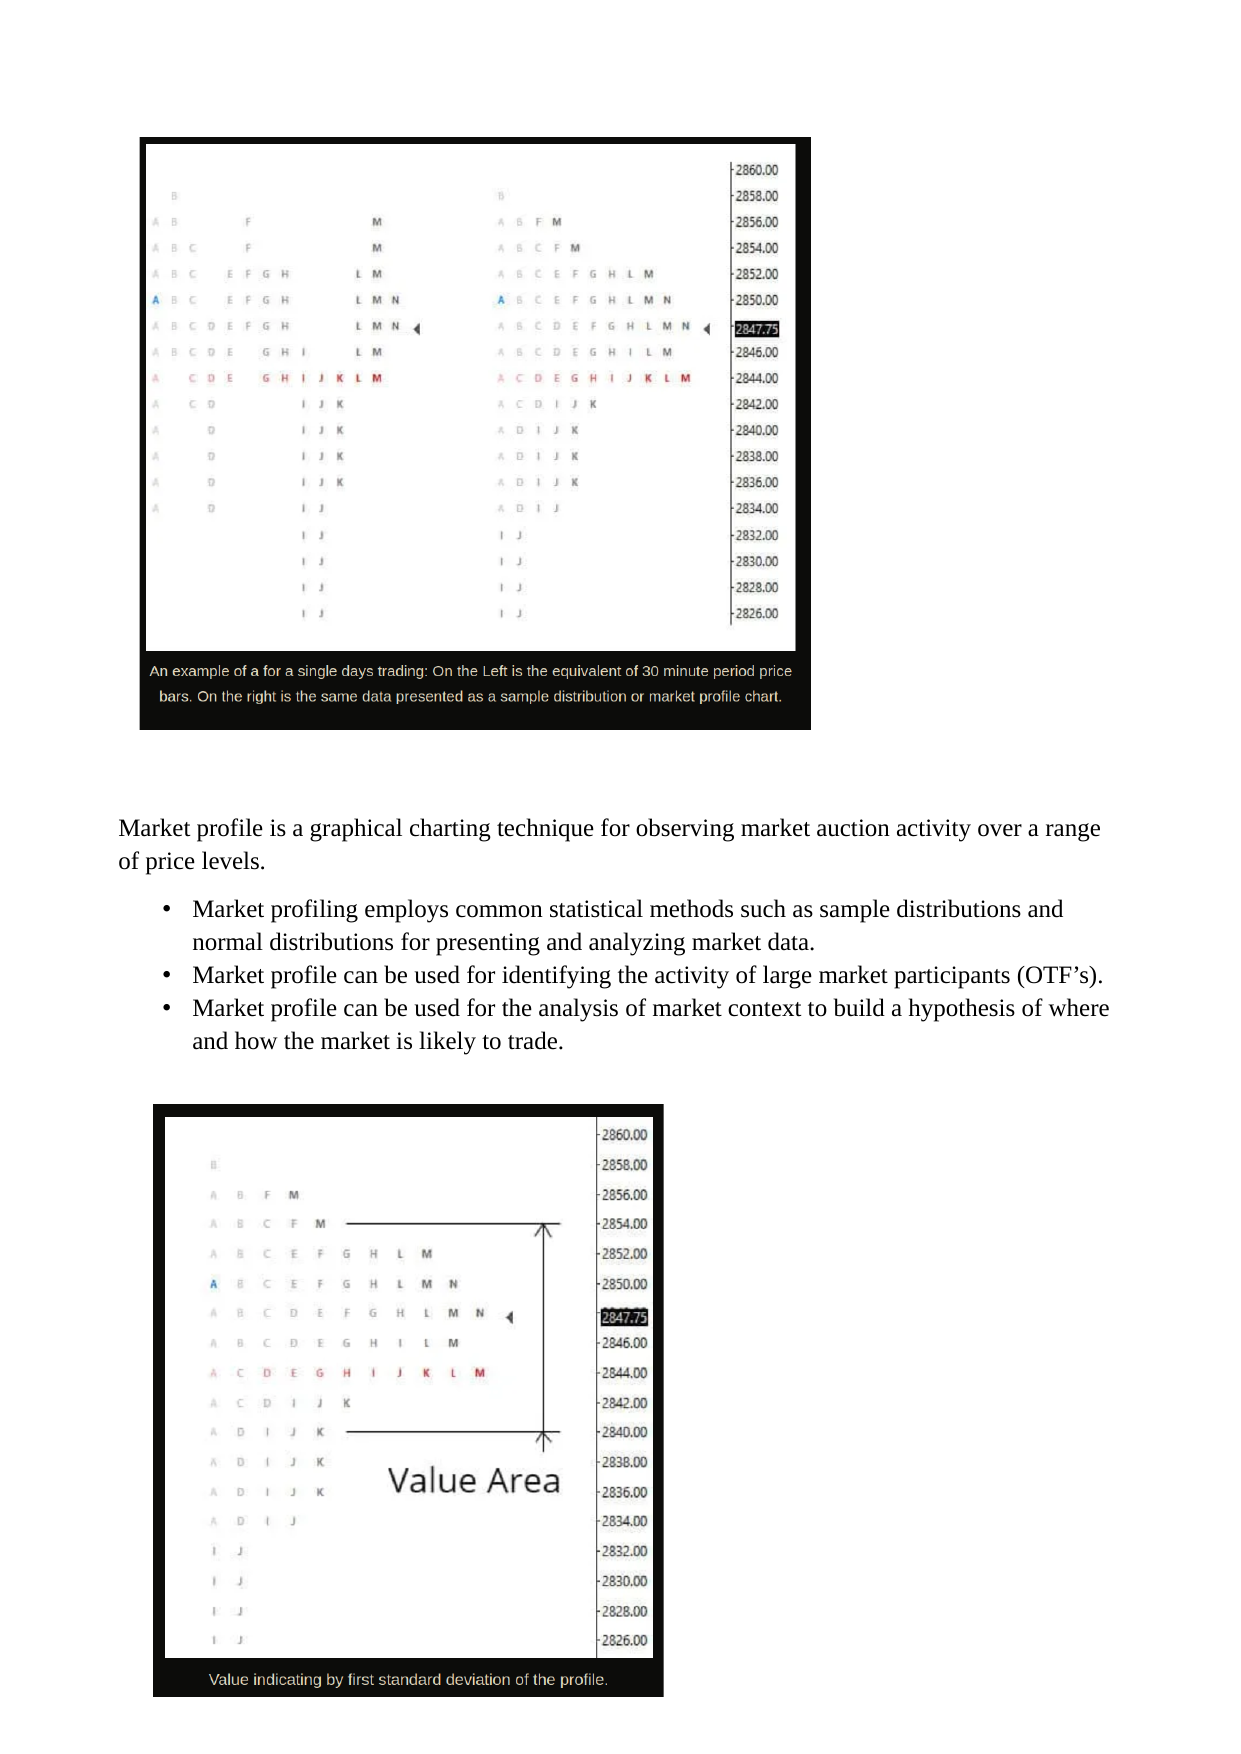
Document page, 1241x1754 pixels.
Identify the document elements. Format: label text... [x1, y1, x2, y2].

text Market profile is a graphical charting technique for observing market auction activity over a range of price levels. [118, 813, 1122, 875]
picture [153, 1104, 664, 1697]
picture [139, 137, 811, 730]
list Market profile can be used for the analysis of market context to build a hypothesis of where and how the market is likely to trade. [162, 993, 1122, 1055]
list Market profile can be used for identifying the activity of large market participants (OTF’s). [162, 960, 1122, 989]
list Market profiling employs common statistical methods such as sample distributions and normal distributions for presenting and analyzing market data. [162, 894, 1122, 956]
